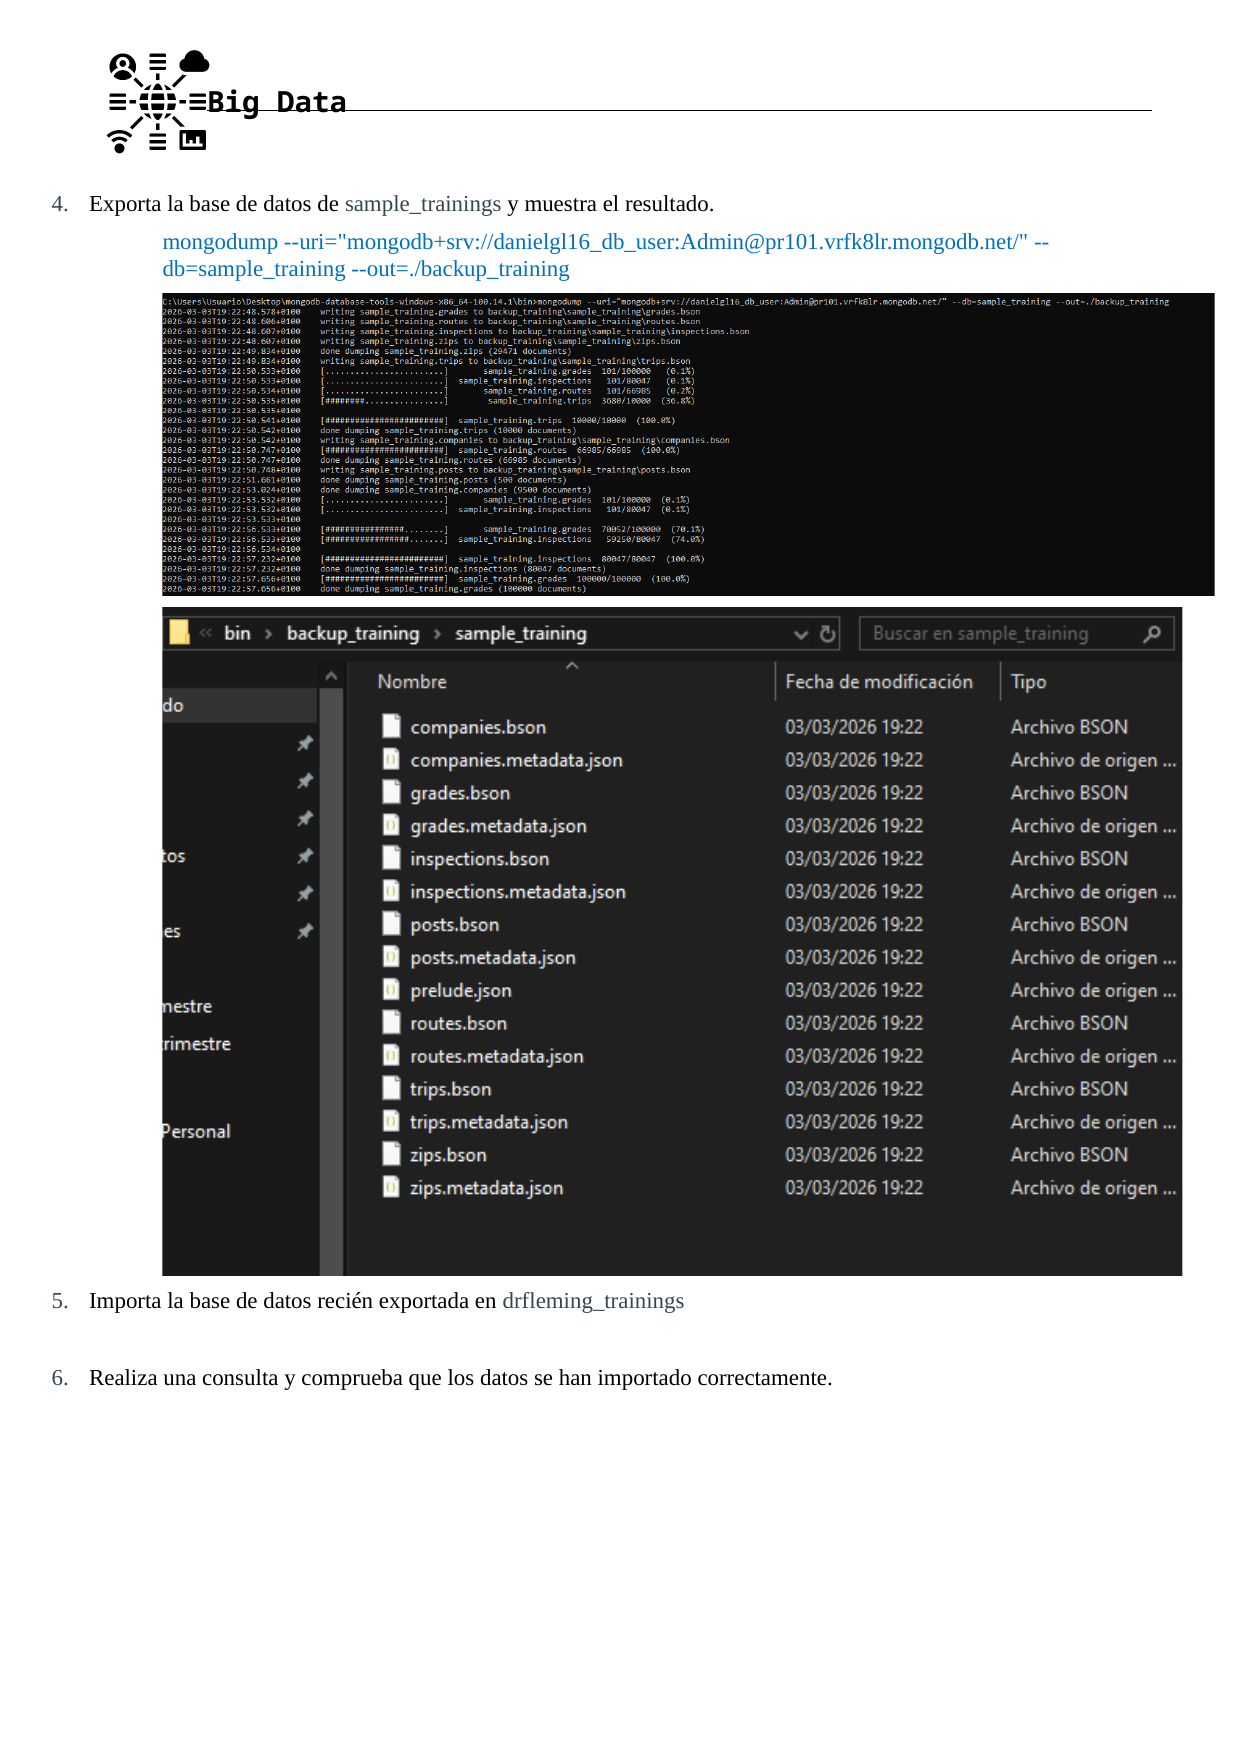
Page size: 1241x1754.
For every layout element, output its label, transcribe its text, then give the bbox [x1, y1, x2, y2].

text mongodump --uri="mongodb+srv://danielgl16_db_user:Admin@pr101.vrfk8lr.mongodb.net/" --db=sample_training --out=./backup_training [162, 228, 1141, 282]
list Importa la base de datos recién exportada en drfleming_trainings [51, 1287, 1141, 1313]
list Realiza una consulta y comprueba que los datos se han importado correctamente. [51, 1364, 1141, 1390]
list Exporta la base de datos de sample_trainings y muestra el resultado. [51, 190, 1141, 216]
